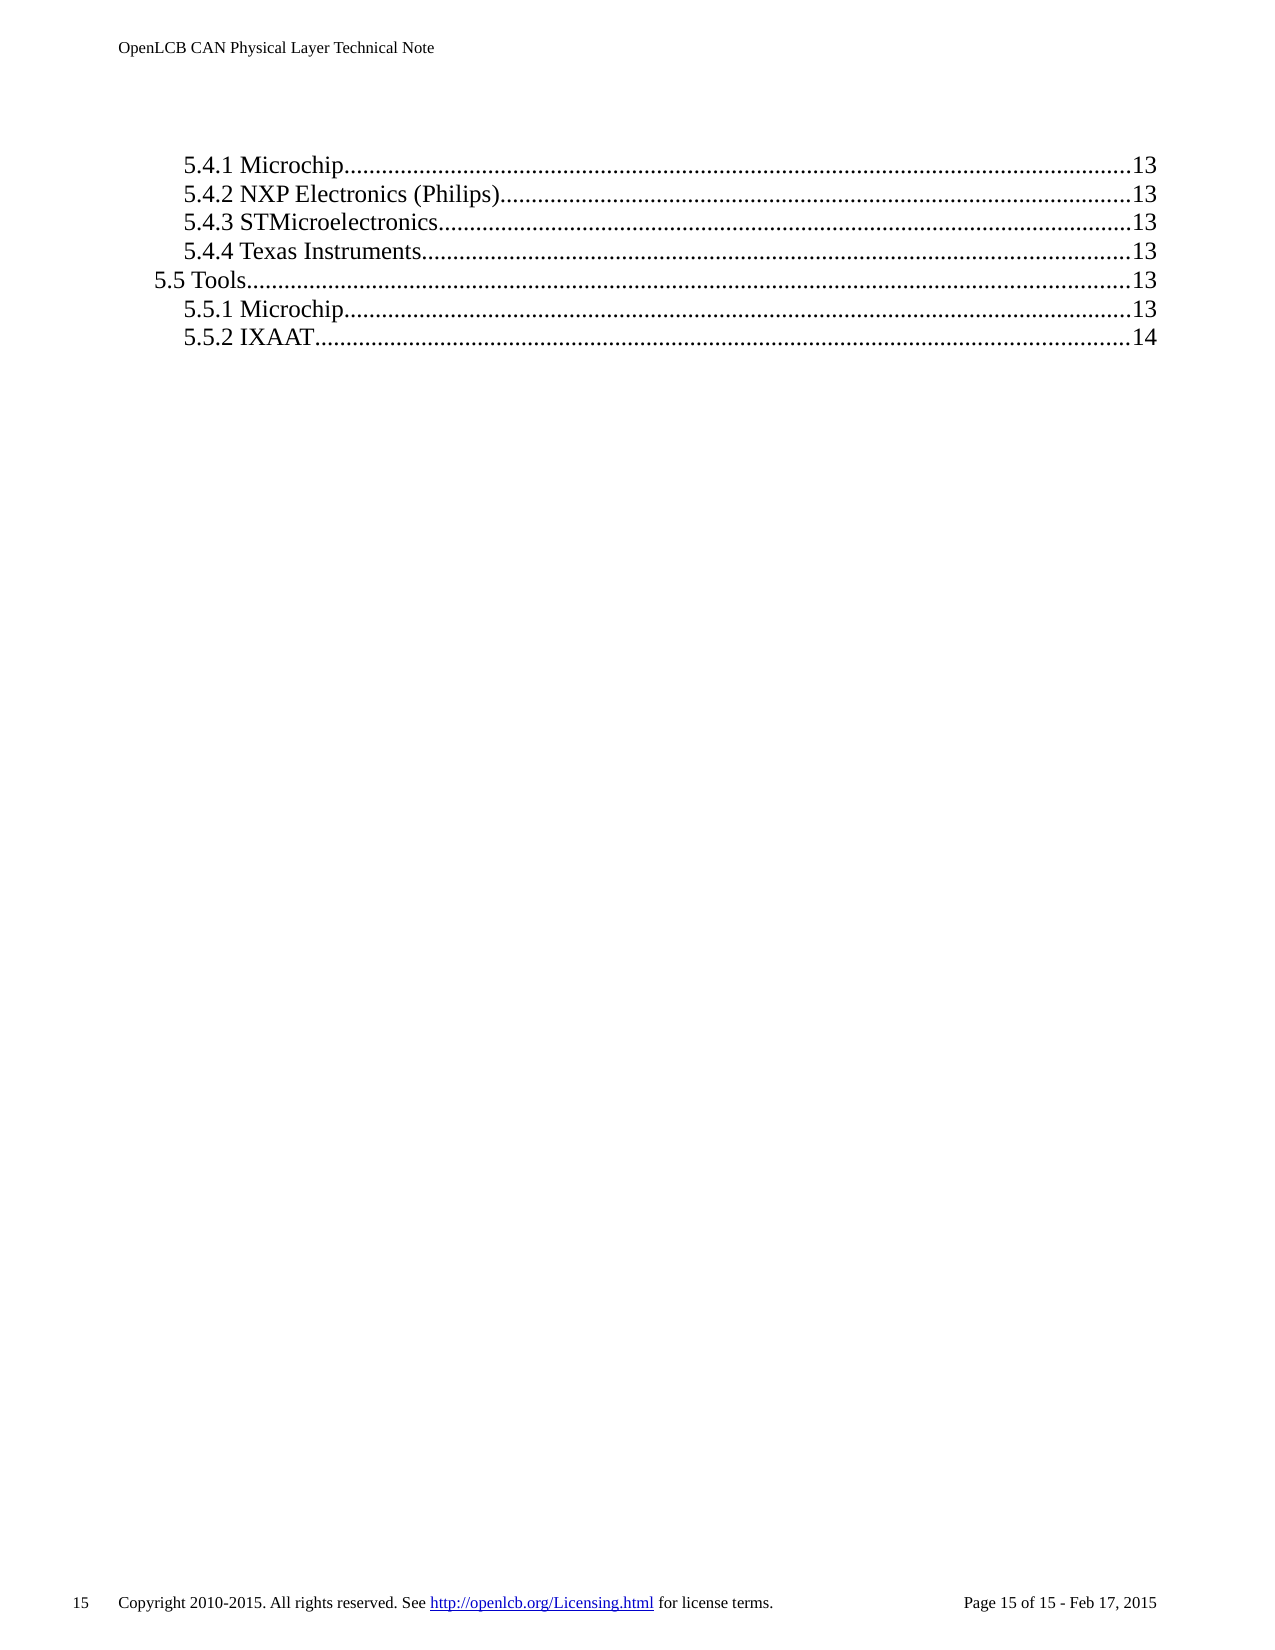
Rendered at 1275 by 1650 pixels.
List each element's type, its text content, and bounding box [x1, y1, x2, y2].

text 5.4.1 Microchip 13 [177, 150, 1157, 179]
text 5.5 Tools 13 [148, 265, 1157, 294]
text 5.4.2 NXP Electronics (Philips) 13 [177, 179, 1157, 207]
text 5.4.4 Texas Instruments 13 [177, 236, 1157, 265]
text 5.5.2 IXAAT 14 [177, 322, 1157, 351]
text 5.4.3 STMicroelectronics 13 [177, 207, 1157, 236]
text 5.5.1 Microchip 13 [177, 294, 1157, 322]
